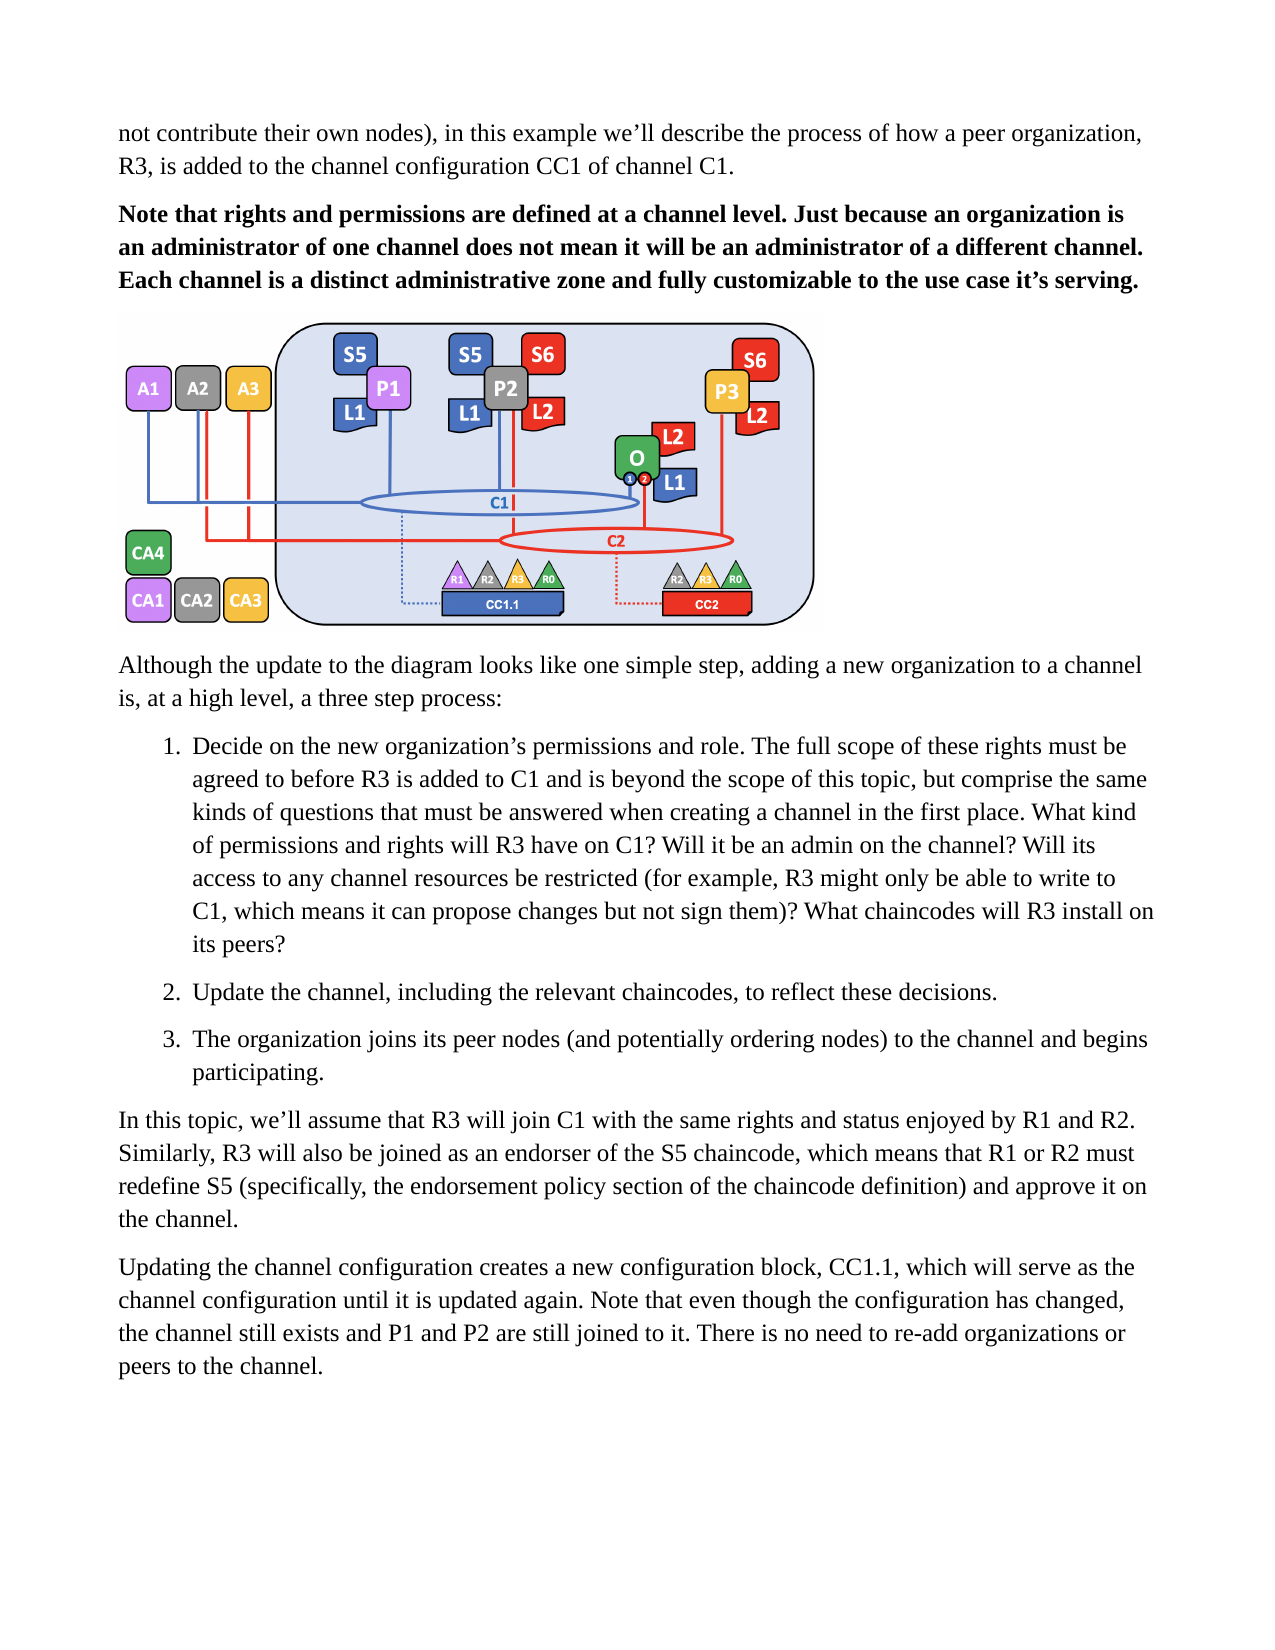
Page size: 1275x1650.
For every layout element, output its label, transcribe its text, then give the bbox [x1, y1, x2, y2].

text Updating the channel configuration creates a new configuration block, CC1.1, which will serve as the channel configuration until it is updated again. Note that even though the configuration has changed, the channel still exists and P1 and P2 are still joined to it. There is no need to re-add organizations or peers to the channel. [118, 1252, 1157, 1379]
text Although the update to the diagram looks like one simple step, adding a new organization to a channel is, at a high level, a three step process: [118, 651, 1157, 712]
text Note that rights and permissions are defined at a channel level. Just because an organization is an administrator of one channel does not mean it will be an administrator of a different channel. Each channel is a distinct administrative zone and fully customizable to the use case it’s serving. [118, 199, 1157, 293]
picture [118, 312, 823, 632]
list Decide on the new organization’s permissions and role. The full scope of these rights must be agreed to before R3 is added to C1 and is beyond the scope of this topic, but comprise the same kinds of questions that must be answered when creating a channel in the first place. What kind of permissions and rights will R3 have on C1? Will it be an admin on the channel? Will its access to any channel resources be restricted (for example, R3 might only be able to write to C1, which means it can propose changes but not sign them)? What chaincodes will R3 install on its peers? [162, 731, 1157, 958]
list The organization joins its peer nodes (and potentially ordering nodes) to the channel and begins participating. [162, 1024, 1157, 1086]
text not contribute their own nodes), in this example we’ll describe the process of how a peer organization, R3, is added to the channel configuration CC1 of channel C1. [118, 118, 1157, 180]
text In this topic, we’ll assume that R3 will join C1 with the same rights and status enjoyed by R1 and R2. Similarly, R3 will also be joined as an endorser of the S5 chaincode, which means that R1 or R2 must redefine S5 (specifically, the endorsement policy section of the chaincode definition) and approve it on the channel. [118, 1105, 1157, 1233]
list Update the channel, including the relevant chaincodes, to reflect these decisions. [162, 977, 1157, 1006]
